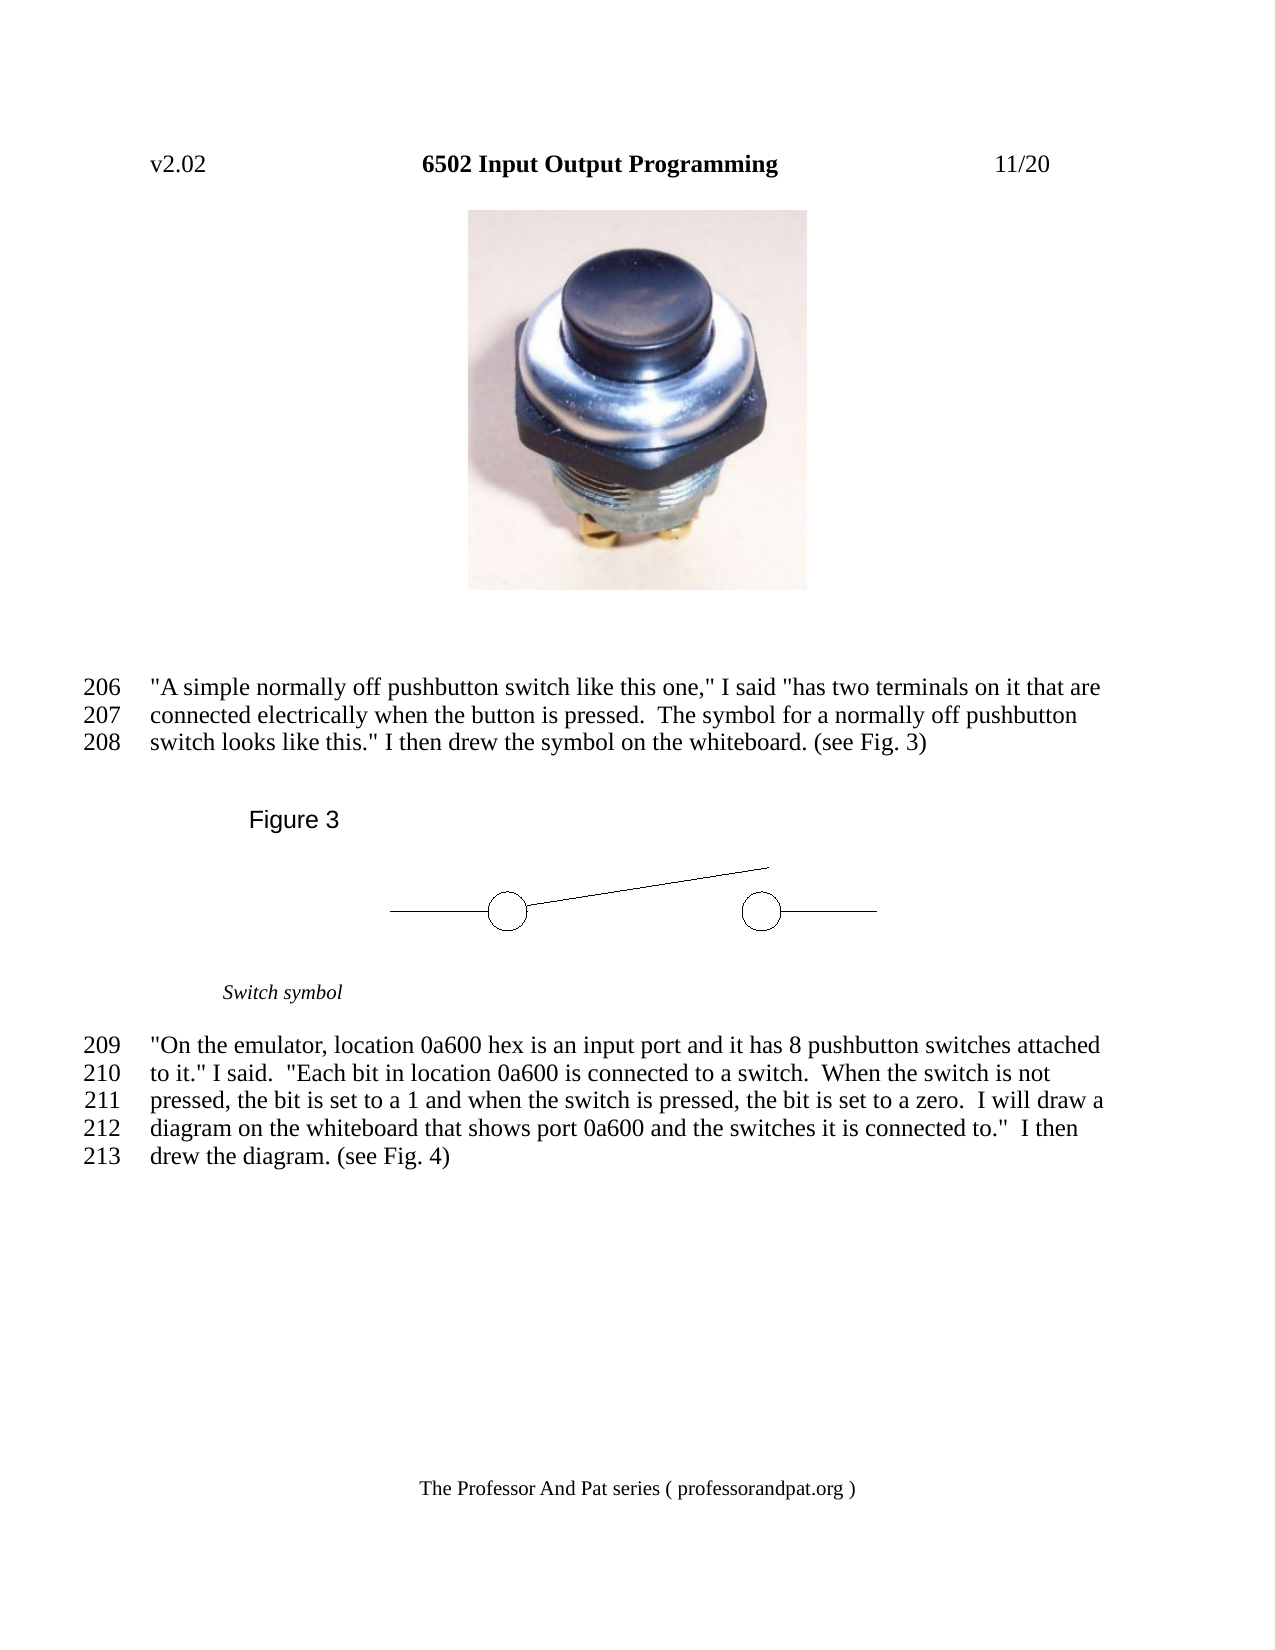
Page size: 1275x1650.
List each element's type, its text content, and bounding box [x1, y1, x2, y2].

text "A simple normally off pushbutton switch like this one," I said "has two terminals on it that are connected electrically when the button is pressed. The symbol for a normally off pushbutton switch looks like this." I then drew the symbol on the whiteboard. (see Fig. 3) [150, 673, 1125, 756]
picture [467, 210, 808, 590]
text Switch symbol [223, 785, 1055, 1003]
text "On the emulator, location 0a600 hex is an input port and it has 8 pushbutton switches attached to it." I said. "Each bit in location 0a600 is connected to a switch. When the switch is not pressed, the bit is set to a 1 and when the switch is pressed, the bit is set to a zero. I will draw a diagram on the whiteboard that shows port 0a600 and the switches it is connected to." I then drew the diagram. (see Fig. 4) [150, 1031, 1125, 1170]
